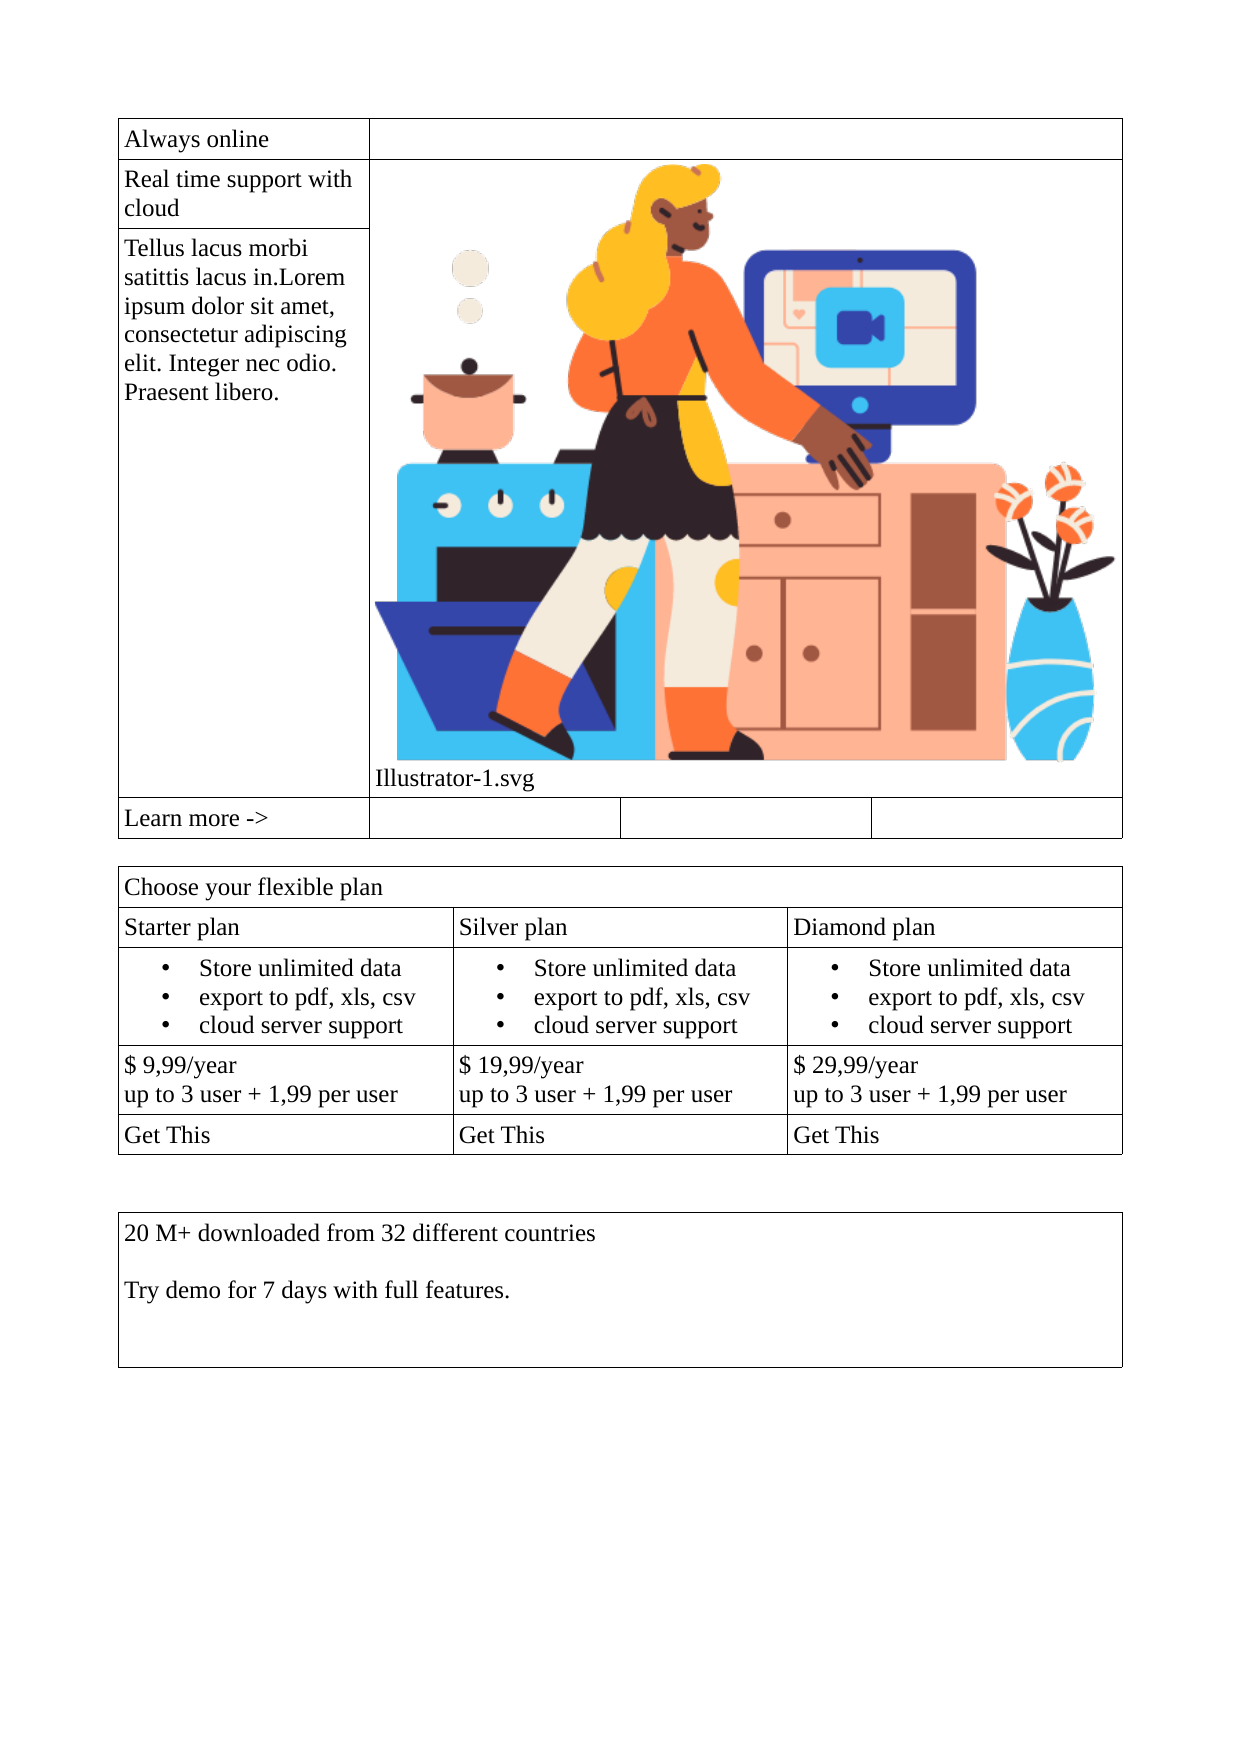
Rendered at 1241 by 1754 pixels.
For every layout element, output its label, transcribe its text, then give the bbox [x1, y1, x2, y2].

table_cell Real time support with cloud [119, 160, 369, 227]
table_header [370, 119, 1122, 158]
table_cell [370, 798, 620, 837]
table_cell [621, 798, 871, 837]
table_cell $ 29,99/year up to 3 user + 1,99 per user [788, 1046, 1122, 1114]
table_cell $ 19,99/year up to 3 user + 1,99 per user [454, 1046, 787, 1114]
table_cell Get This [454, 1115, 787, 1154]
table_cell Diamond plan [788, 908, 1122, 947]
table_cell Starter plan [119, 908, 453, 947]
table_header Always online [119, 119, 369, 158]
table_cell Tellus lacus morbi satittis lacus in.Lorem ipsum dolor sit amet, consectetur adipiscing elit. Integer nec odio. Praesent libero. [119, 229, 369, 797]
table_cell Get This [788, 1115, 1122, 1154]
picture [374, 164, 1117, 763]
table_header Choose your flexible plan [119, 867, 1122, 907]
table_cell $ 9,99/year up to 3 user + 1,99 per user [119, 1046, 453, 1114]
table_cell Learn more -> [119, 798, 369, 837]
table_header 20 M+ downloaded from 32 different countries Try demo for 7 days with full features. [119, 1213, 1122, 1367]
table_cell Store unlimited data export to pdf, xls, csv cloud server support [454, 948, 787, 1045]
table_cell [872, 798, 1122, 837]
table_cell Store unlimited data export to pdf, xls, csv cloud server support [119, 948, 453, 1045]
table_cell Silver plan [454, 908, 787, 947]
table_cell Illustrator-1.svg [370, 160, 1122, 797]
table_cell Get This [119, 1115, 453, 1154]
table_cell Store unlimited data export to pdf, xls, csv cloud server support [788, 948, 1122, 1045]
